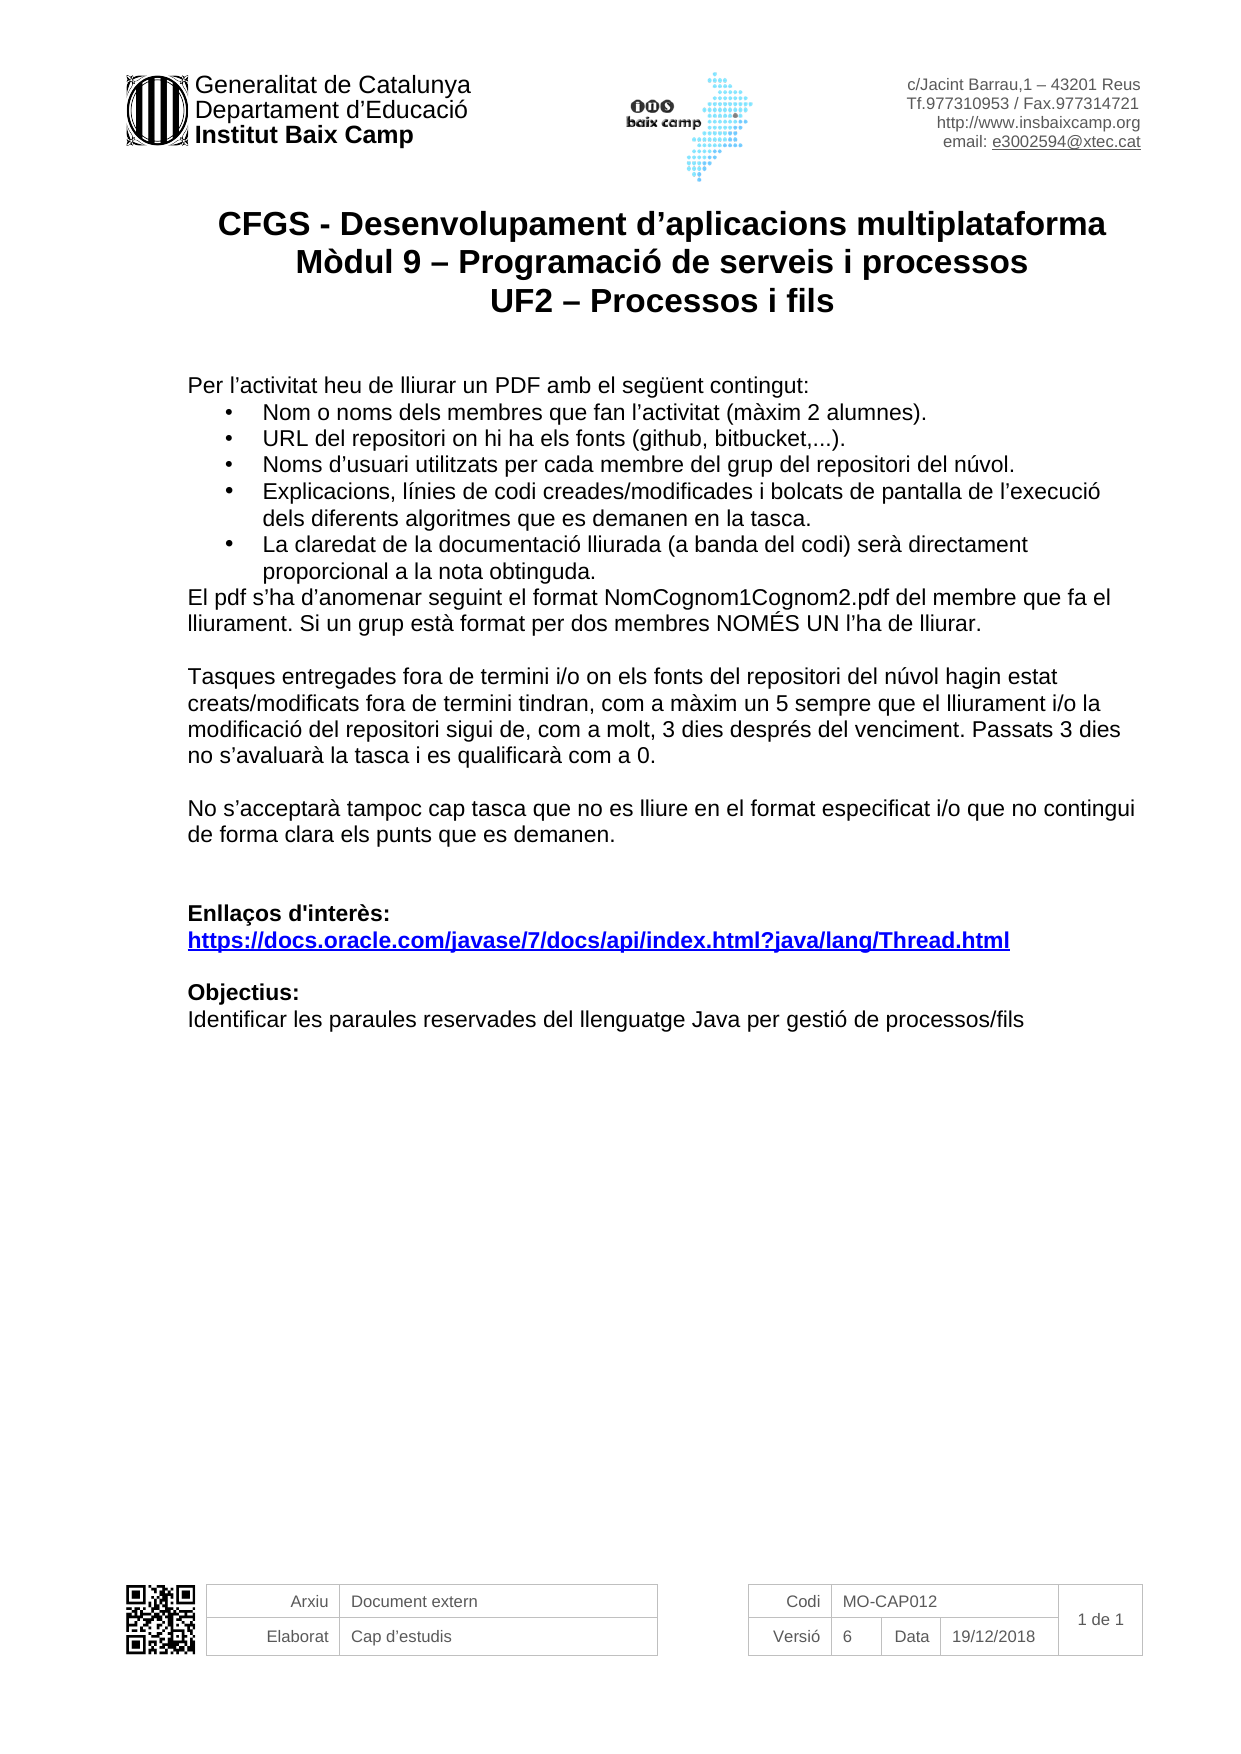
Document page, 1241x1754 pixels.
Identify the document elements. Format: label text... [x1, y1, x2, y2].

list La claredat de la documentació lliurada (a banda del codi) serà directament proporcional a la nota obtinguda. [225, 531, 1137, 584]
text CFGS - Desenvolupament d’aplicacions multiplataforma [187, 204, 1137, 243]
list Nom o noms dels membres que fan l’activitat (màxim 2 alumnes). [225, 398, 1137, 425]
list Noms d’usuari utilitzats per cada membre del grup del repositori del núvol. [225, 451, 1137, 478]
text Objectius: [187, 979, 1137, 1006]
text Per l’activitat heu de lliurar un PDF amb el següent contingut: [187, 372, 1137, 398]
text Enllaços d'interès: [187, 900, 1137, 927]
text El pdf s’ha d’anomenar seguint el format NomCognom1Cognom2.pdf del membre que fa el lliurament. Si un grup està format per dos membres NOMÉS UN l’ha de lliurar. [187, 584, 1137, 637]
list Explicacions, línies de codi creades/modificades i bolcats de pantalla de l’execució dels diferents algoritmes que es demanen en la tasca. [225, 478, 1137, 531]
text Identificar les paraules reservades del llenguatge Java per gestió de processos/fils [187, 1006, 1137, 1032]
text No s’acceptarà tampoc cap tasca que no es lliure en el format especificat i/o que no contingui de forma clara els punts que es demanen. [187, 795, 1137, 848]
text Tasques entregades fora de termini i/o on els fonts del repositori del núvol hagin estat creats/modificats fora de termini tindran, com a màxim un 5 sempre que el lliurament i/o la modificació del repositori sigui de, com a molt, 3 dies després del venciment. Passats 3 dies no s’avaluarà la tasca i es qualificarà com a 0. [187, 663, 1137, 768]
picture [621, 58, 754, 191]
list URL del repositori on hi ha els fonts (github, bitbucket,...). [225, 425, 1137, 451]
text Mòdul 9 – Programació de serveis i processos [187, 243, 1137, 281]
text https://docs.oracle.com/javase/7/docs/api/index.html?java/lang/Thread.html [187, 927, 1137, 953]
text UF2 – Processos i fils [187, 281, 1137, 319]
picture [126, 75, 189, 146]
